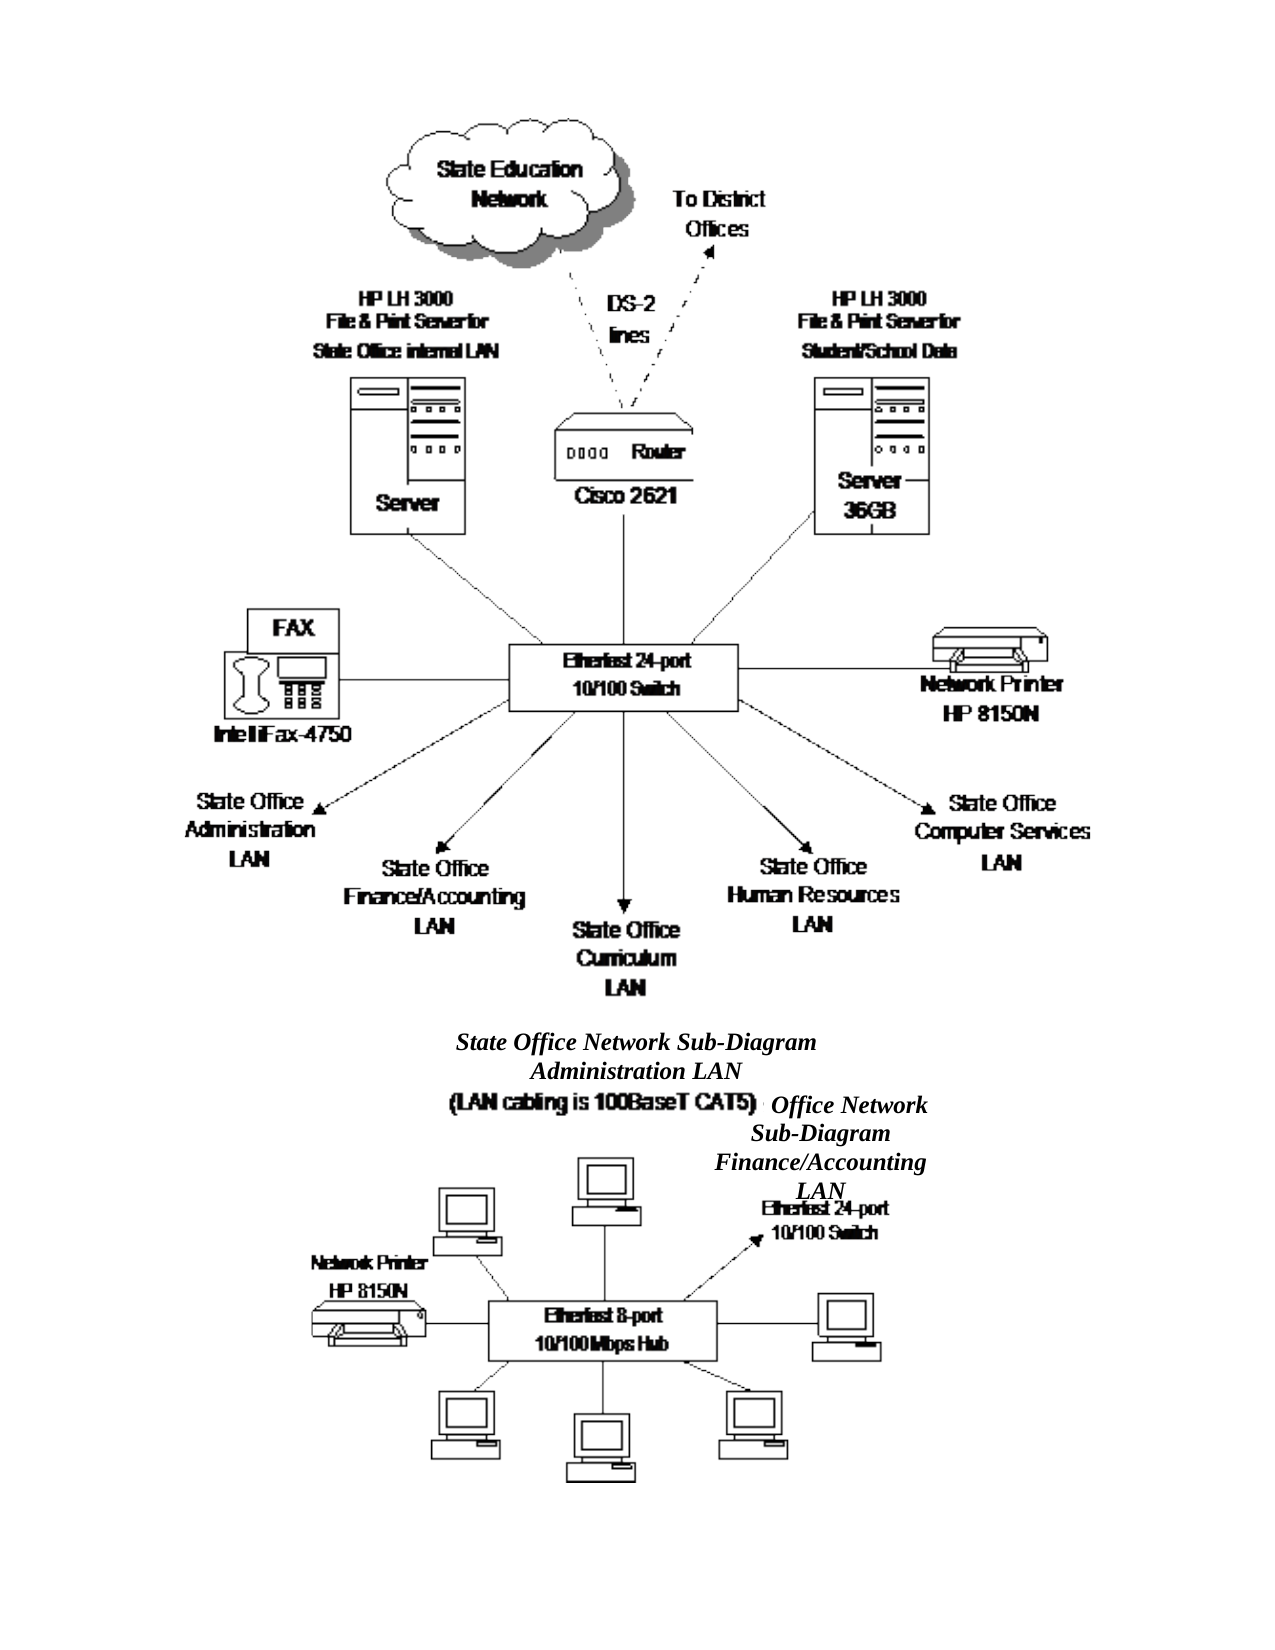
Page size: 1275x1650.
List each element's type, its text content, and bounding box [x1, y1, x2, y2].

picture [184, 118, 1091, 1028]
table_header State Office Network Sub-Diagram Finance/Accounting LAN [890, 1090, 948, 1205]
table_header State Office Network Sub-Diagram Administration LAN [312, 1028, 963, 1085]
picture [311, 1085, 890, 1483]
table_cell [1091, 118, 1112, 1027]
table_cell [164, 118, 184, 1027]
table_cell [890, 1085, 963, 1090]
